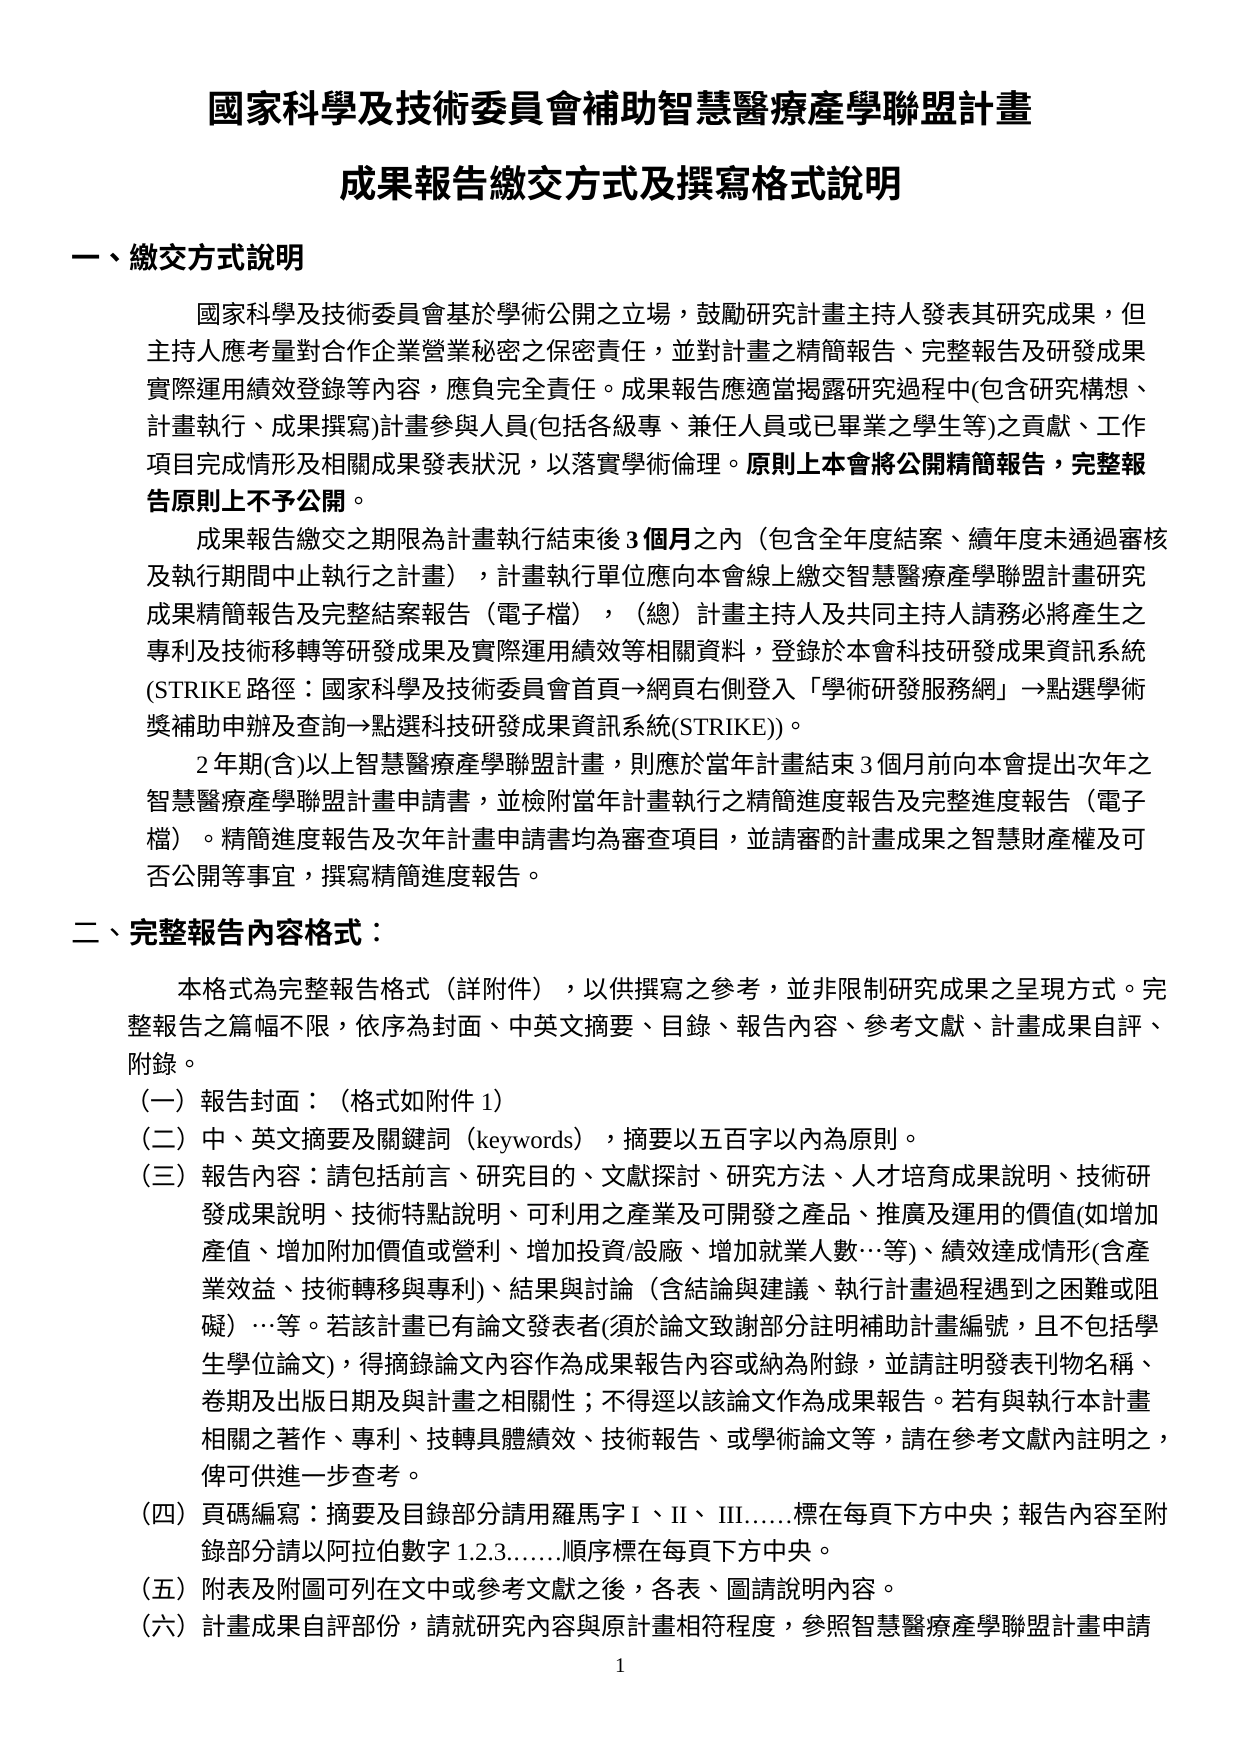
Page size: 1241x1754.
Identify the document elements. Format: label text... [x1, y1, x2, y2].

text 一、繳交方式說明 [71, 218, 1169, 293]
text （五）附表及附圖可列在文中或參考文獻之後，各表、圖請說明內容。 [126, 1568, 1169, 1606]
text 二、完整報告內容格式： [71, 893, 1169, 968]
text 國家科學及技術委員會補助智慧醫療產學聯盟計畫 [71, 68, 1169, 143]
text （二）中、英文摘要及關鍵詞（keywords），摘要以五百字以內為原則。 [126, 1118, 1169, 1156]
text （三）報告內容：請包括前言、研究目的、文獻探討、研究方法、人才培育成果說明、技術研發成果說明、技術特點說明、可利用之產業及可開發之產品、推廣及運用的價值(如增加產值、增加附加價值或營利、增加投資/設廠、增加就業人數…等)、績效達成情形(含產業效益、技術轉移與專利)、結果與討論（含結論與建議、執行計畫過程遇到之困難或阻礙）…等。若該計畫已有論文發表者(須於論文致謝部分註明補助計畫編號，且不包括學生學位論文)，得摘錄論文內容作為成果報告內容或納為附錄，並請註明發表刊物名稱、卷期及出版日期及與計畫之相關性；不得逕以該論文作為成果報告。若有與執行本計畫相關之著作、專利、技轉具體績效、技術報告、或學術論文等，請在參考文獻內註明之，俾可供進一步查考。 [126, 1156, 1169, 1493]
text 2年期(含)以上智慧醫療產學聯盟計畫，則應於當年計畫結束3個月前向本會提出次年之智慧醫療產學聯盟計畫申請書，並檢附當年計畫執行之精簡進度報告及完整進度報告（電子檔）。精簡進度報告及次年計畫申請書均為審查項目，並請審酌計畫成果之智慧財產權及可否公開等事宜，撰寫精簡進度報告。 [146, 743, 1169, 893]
text 成果報告繳交方式及撰寫格式說明 [71, 143, 1169, 218]
text （六）計畫成果自評部份，請就研究內容與原計畫相符程度，參照智慧醫療產學聯盟計畫申請 [126, 1606, 1169, 1643]
text 本格式為完整報告格式（詳附件），以供撰寫之參考，並非限制研究成果之呈現方式。完整報告之篇幅不限，依序為封面、中英文摘要、目錄、報告內容、參考文獻、計畫成果自評、附錄。 [127, 968, 1169, 1081]
text 成果報告繳交之期限為計畫執行結束後3個月之內（包含全年度結案、續年度未通過審核及執行期間中止執行之計畫），計畫執行單位應向本會線上繳交智慧醫療產學聯盟計畫研究成果精簡報告及完整結案報告（電子檔），（總）計畫主持人及共同主持人請務必將產生之專利及技術移轉等研發成果及實際運用績效等相關資料，登錄於本會科技研發成果資訊系統(STRIKE路徑：國家科學及技術委員會首頁→網頁右側登入「學術研發服務網」→點選學術獎補助申辦及查詢→點選科技研發成果資訊系統(STRIKE))。 [146, 518, 1169, 743]
text （四）頁碼編寫：摘要及目錄部分請用羅馬字I 、II、 III……標在每頁下方中央；報告內容至附錄部分請以阿拉伯數字1.2.3.……順序標在每頁下方中央。 [126, 1493, 1169, 1568]
text （一）報告封面：（格式如附件1） [126, 1081, 1169, 1118]
text 國家科學及技術委員會基於學術公開之立場，鼓勵研究計畫主持人發表其研究成果，但主持人應考量對合作企業營業秘密之保密責任，並對計畫之精簡報告、完整報告及研發成果實際運用績效登錄等內容，應負完全責任。成果報告應適當揭露研究過程中(包含研究構想、計畫執行、成果撰寫)計畫參與人員(包括各級專、兼任人員或已畢業之學生等)之貢獻、工作項目完成情形及相關成果發表狀況，以落實學術倫理。原則上本會將公開精簡報告，完整報告原則上不予公開。 [146, 293, 1169, 518]
